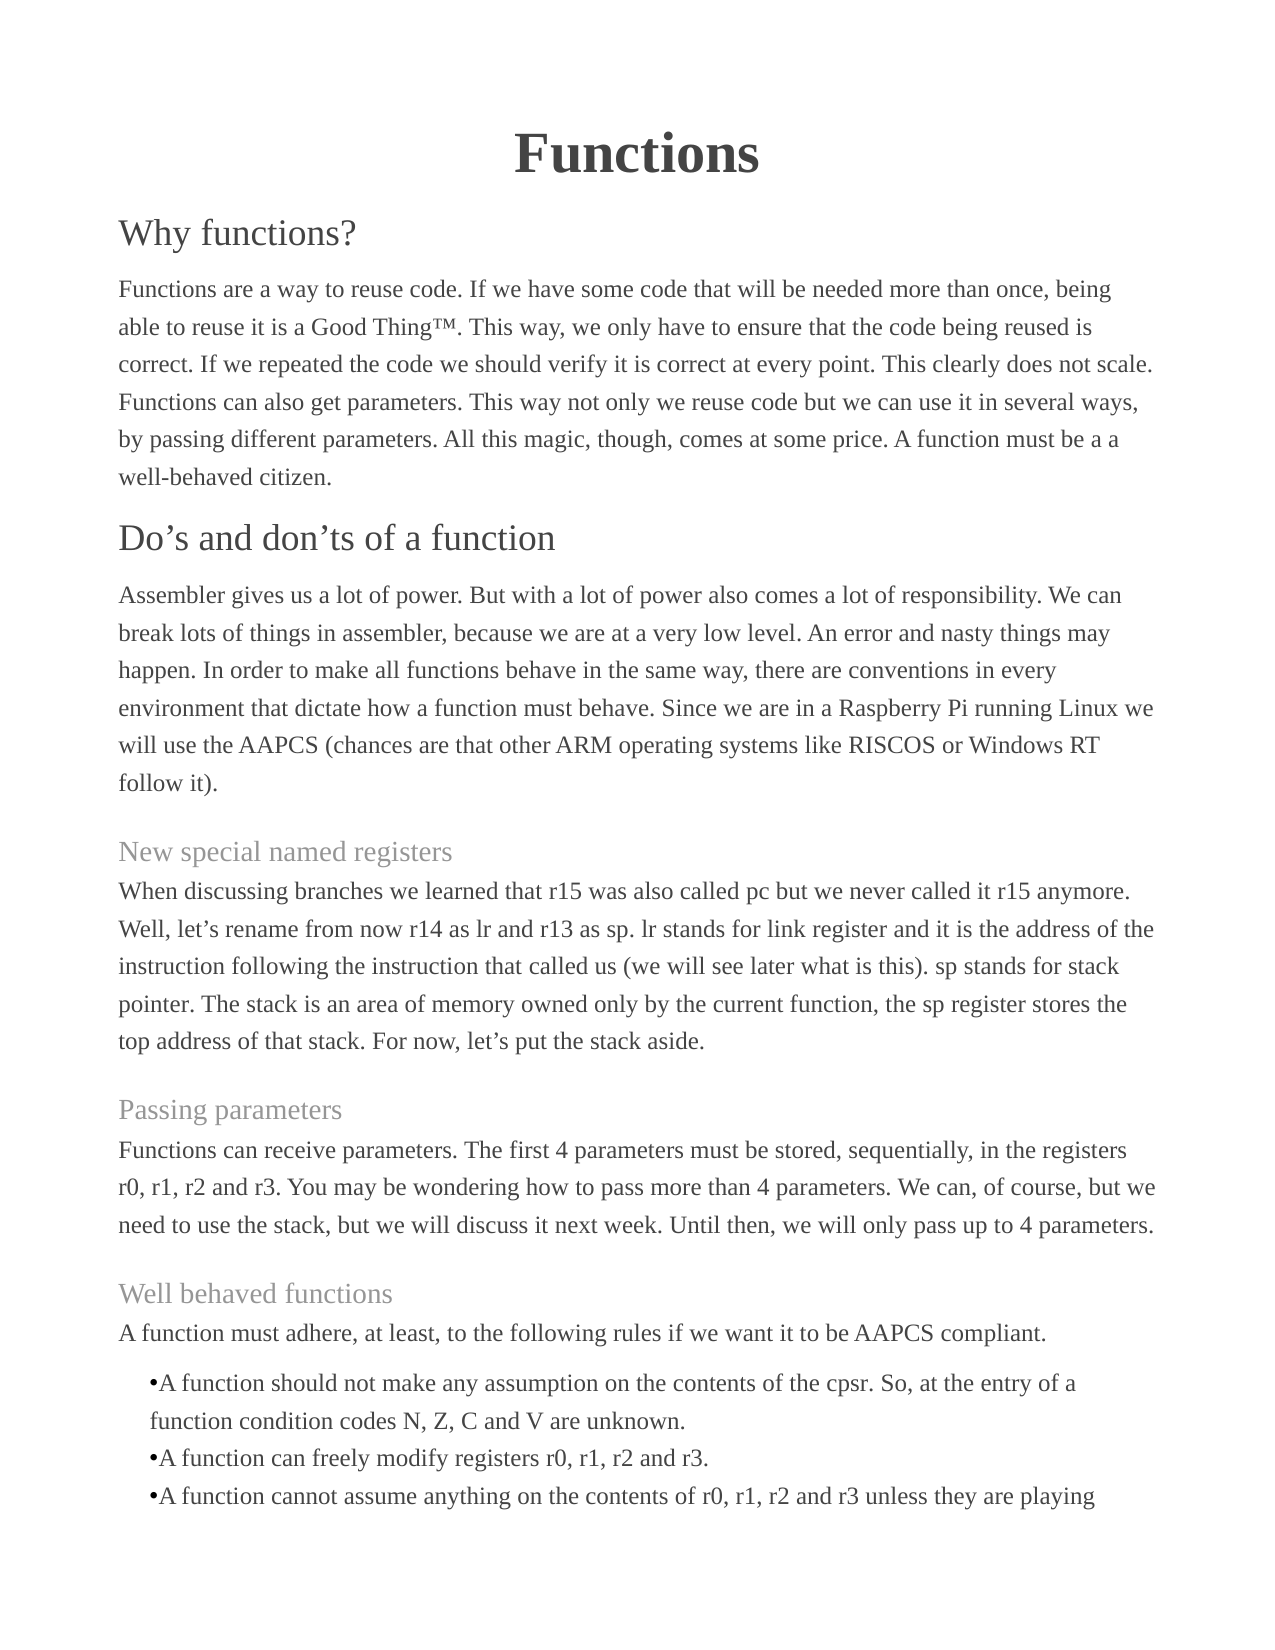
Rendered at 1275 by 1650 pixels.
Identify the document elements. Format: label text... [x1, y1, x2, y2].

text Functions [118, 118, 1157, 185]
subtitle Passing parameters [118, 1092, 1157, 1126]
subtitle New special named registers [118, 834, 1157, 867]
subtitle Why functions? [118, 210, 1157, 253]
text Assembler gives us a lot of power. But with a lot of power also comes a lot of responsibility. We can break lots of things in assembler, because we are at a very low level. An error and nasty things may happen. In order to make all functions behave in the same way, there are conventions in every environment that dictate how a function must behave. Since we are in a Raspberry Pi running Linux we will use the AAPCS (chances are that other ARM operating systems like RISCOS or Windows RT follow it). [118, 571, 1157, 796]
text Functions can receive parameters. The first 4 parameters must be stored, sequentially, in the registers r0, r1, r2 and r3. You may be wondering how to pass more than 4 parameters. We can, of course, but we need to use the stack, but we will discuss it next week. Until then, we will only pass up to 4 parameters. [118, 1126, 1157, 1238]
text When discussing branches we learned that r15 was also called pc but we never called it r15 anymore. Well, let’s rename from now r14 as lr and r13 as sp. lr stands for link register and it is the address of the instruction following the instruction that called us (we will see later what is this). sp stands for stack pointer. The stack is an area of memory owned only by the current function, the sp register stores the top address of that stack. For now, let’s put the stack aside. [118, 867, 1157, 1055]
list A function cannot assume anything on the contents of r0, r1, r2 and r3 unless they are playing [149, 1472, 1126, 1509]
list A function should not make any assumption on the contents of the cpsr. So, at the entry of a function condition codes N, Z, C and V are unknown. [149, 1359, 1126, 1434]
text Functions are a way to reuse code. If we have some code that will be needed more than once, being able to reuse it is a Good Thing™. This way, we only have to ensure that the code being reused is correct. If we repeated the code we should verify it is correct at every point. This clearly does not scale. Functions can also get parameters. This way not only we reuse code but we can use it in several ways, by passing different parameters. All this magic, though, comes at some price. A function must be a a well-behaved citizen. [118, 266, 1157, 491]
subtitle Well behaved functions [118, 1276, 1157, 1309]
subtitle Do’s and don’ts of a function [118, 516, 1157, 559]
text A function must adhere, at least, to the following rules if we want it to be AAPCS compliant. [118, 1309, 1157, 1347]
list A function can freely modify registers r0, r1, r2 and r3. [149, 1434, 1126, 1472]
